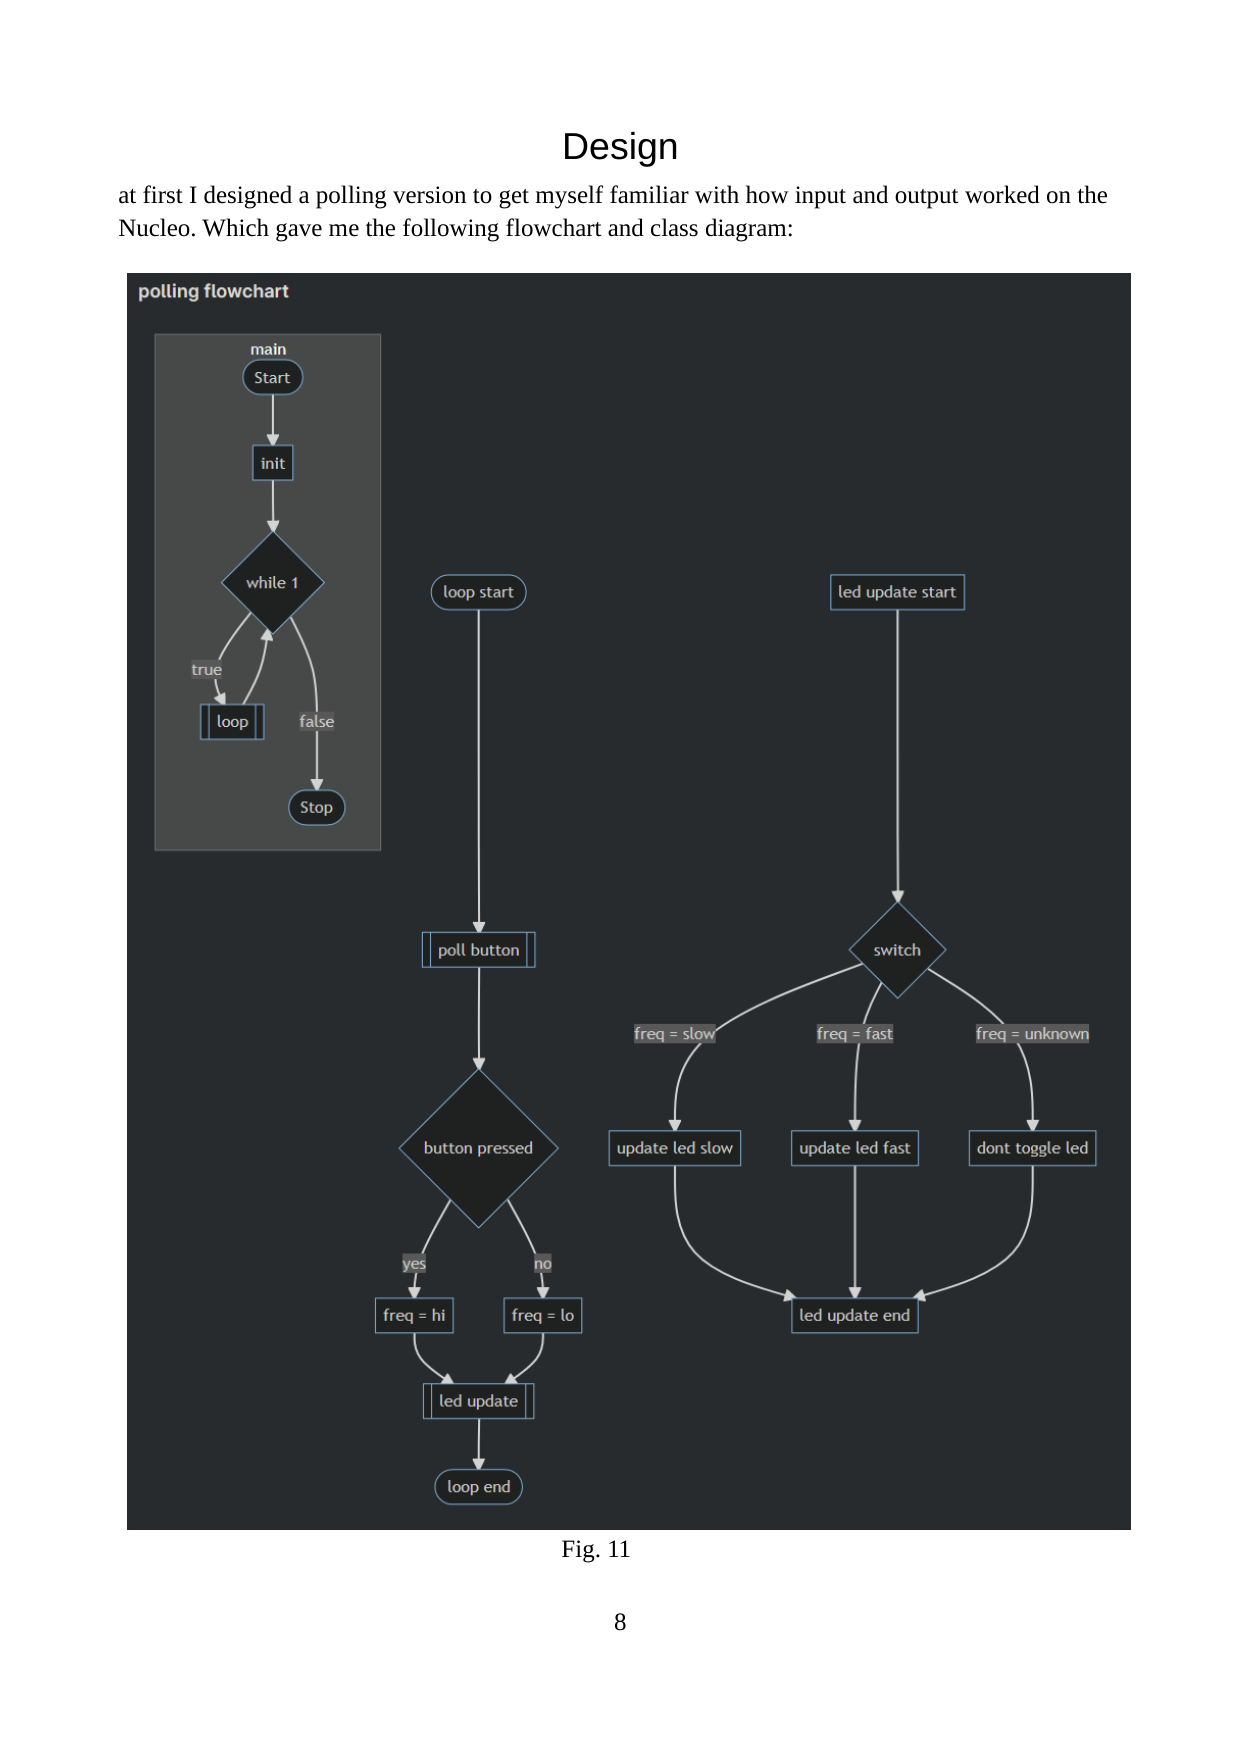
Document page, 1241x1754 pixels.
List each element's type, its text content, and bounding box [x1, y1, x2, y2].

text at first I designed a polling version to get myself familiar with how input and output worked on the Nucleo. Which gave me the following flowchart and class diagram: [118, 180, 1122, 242]
picture [127, 273, 1131, 1530]
subtitle Design [118, 124, 1122, 167]
text Fig. 11 [118, 261, 1122, 1562]
